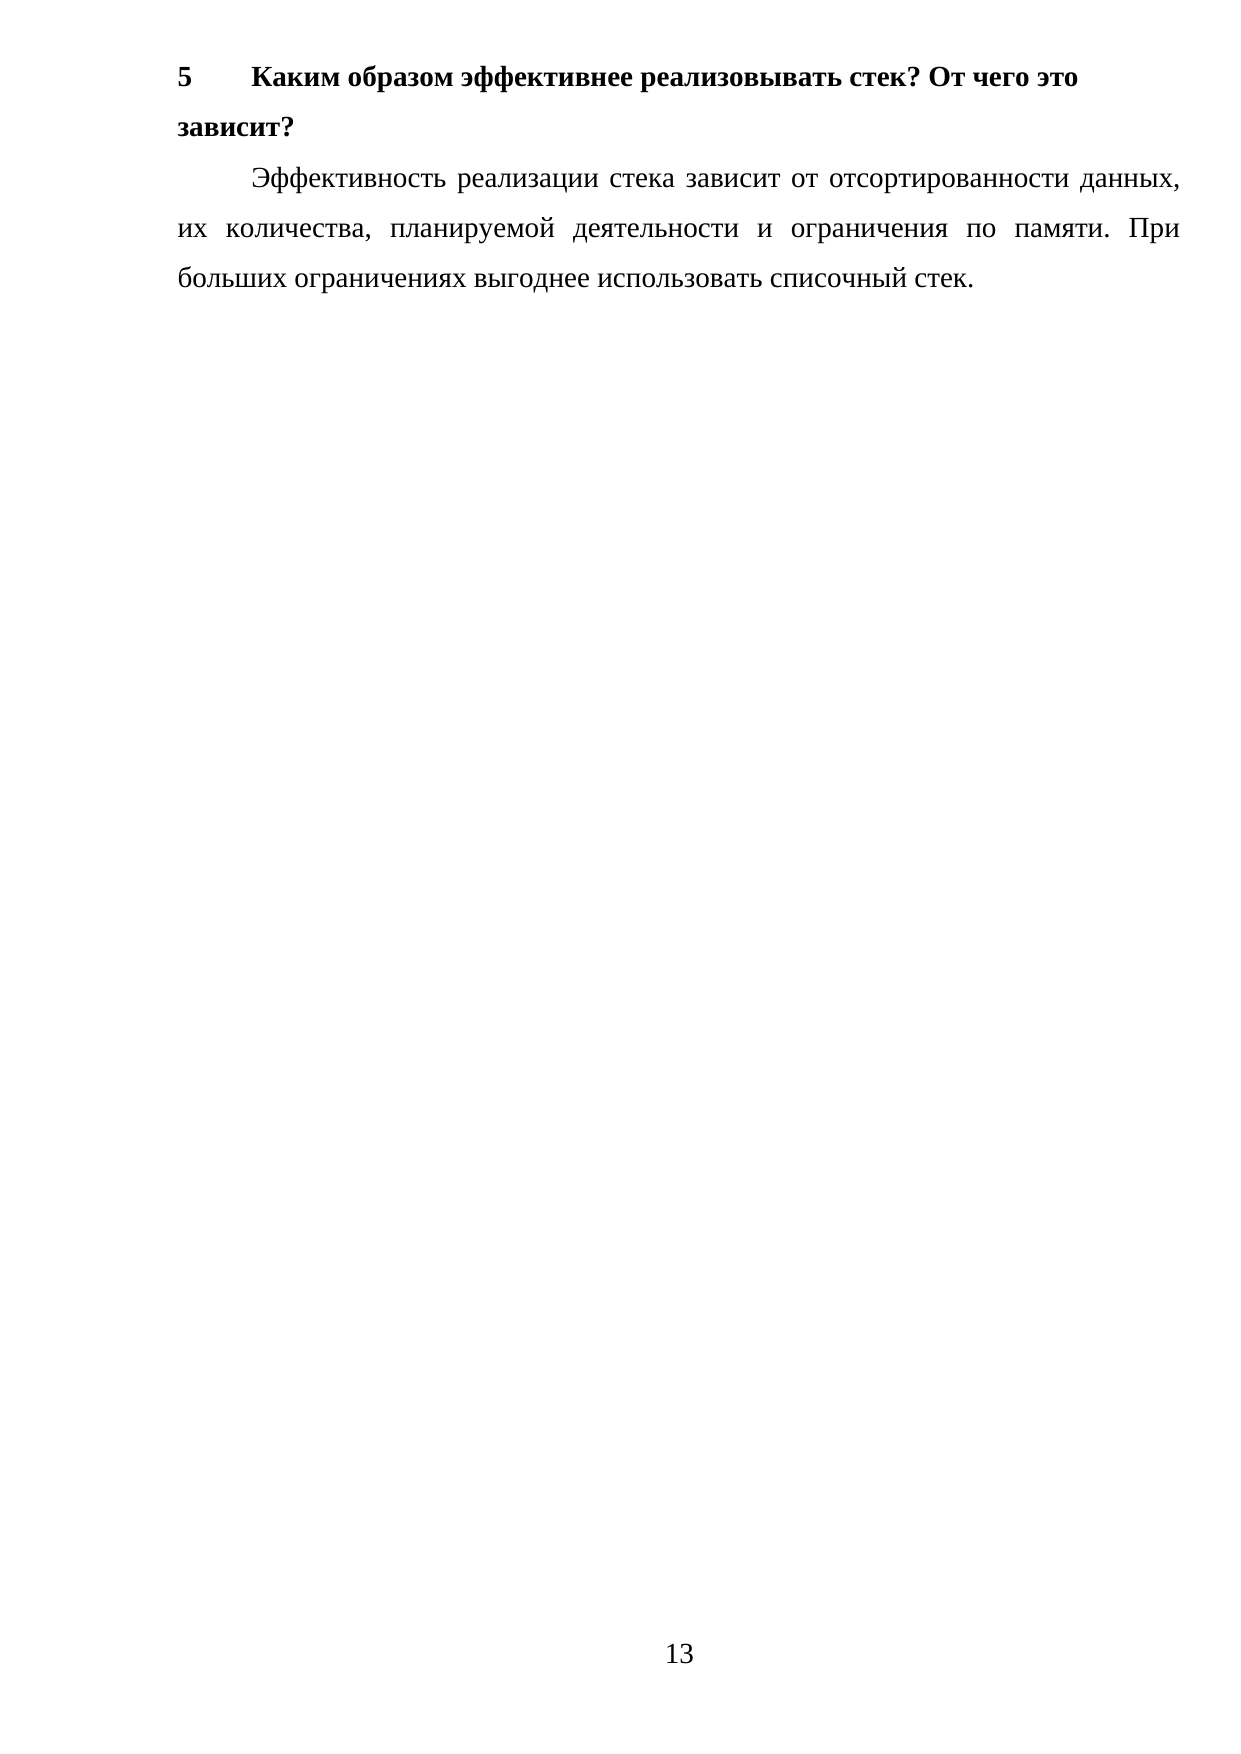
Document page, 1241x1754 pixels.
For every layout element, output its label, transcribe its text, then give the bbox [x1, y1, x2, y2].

text Эффективность реализации стека зависит от отсортированности данных, их количества, планируемой деятельности и ограничения по памяти. При больших ограничениях выгоднее использовать списочный стек. [177, 160, 1181, 294]
subtitle Каким образом эффективнее реализовывать стек? От чего это зависит? [177, 59, 1181, 143]
